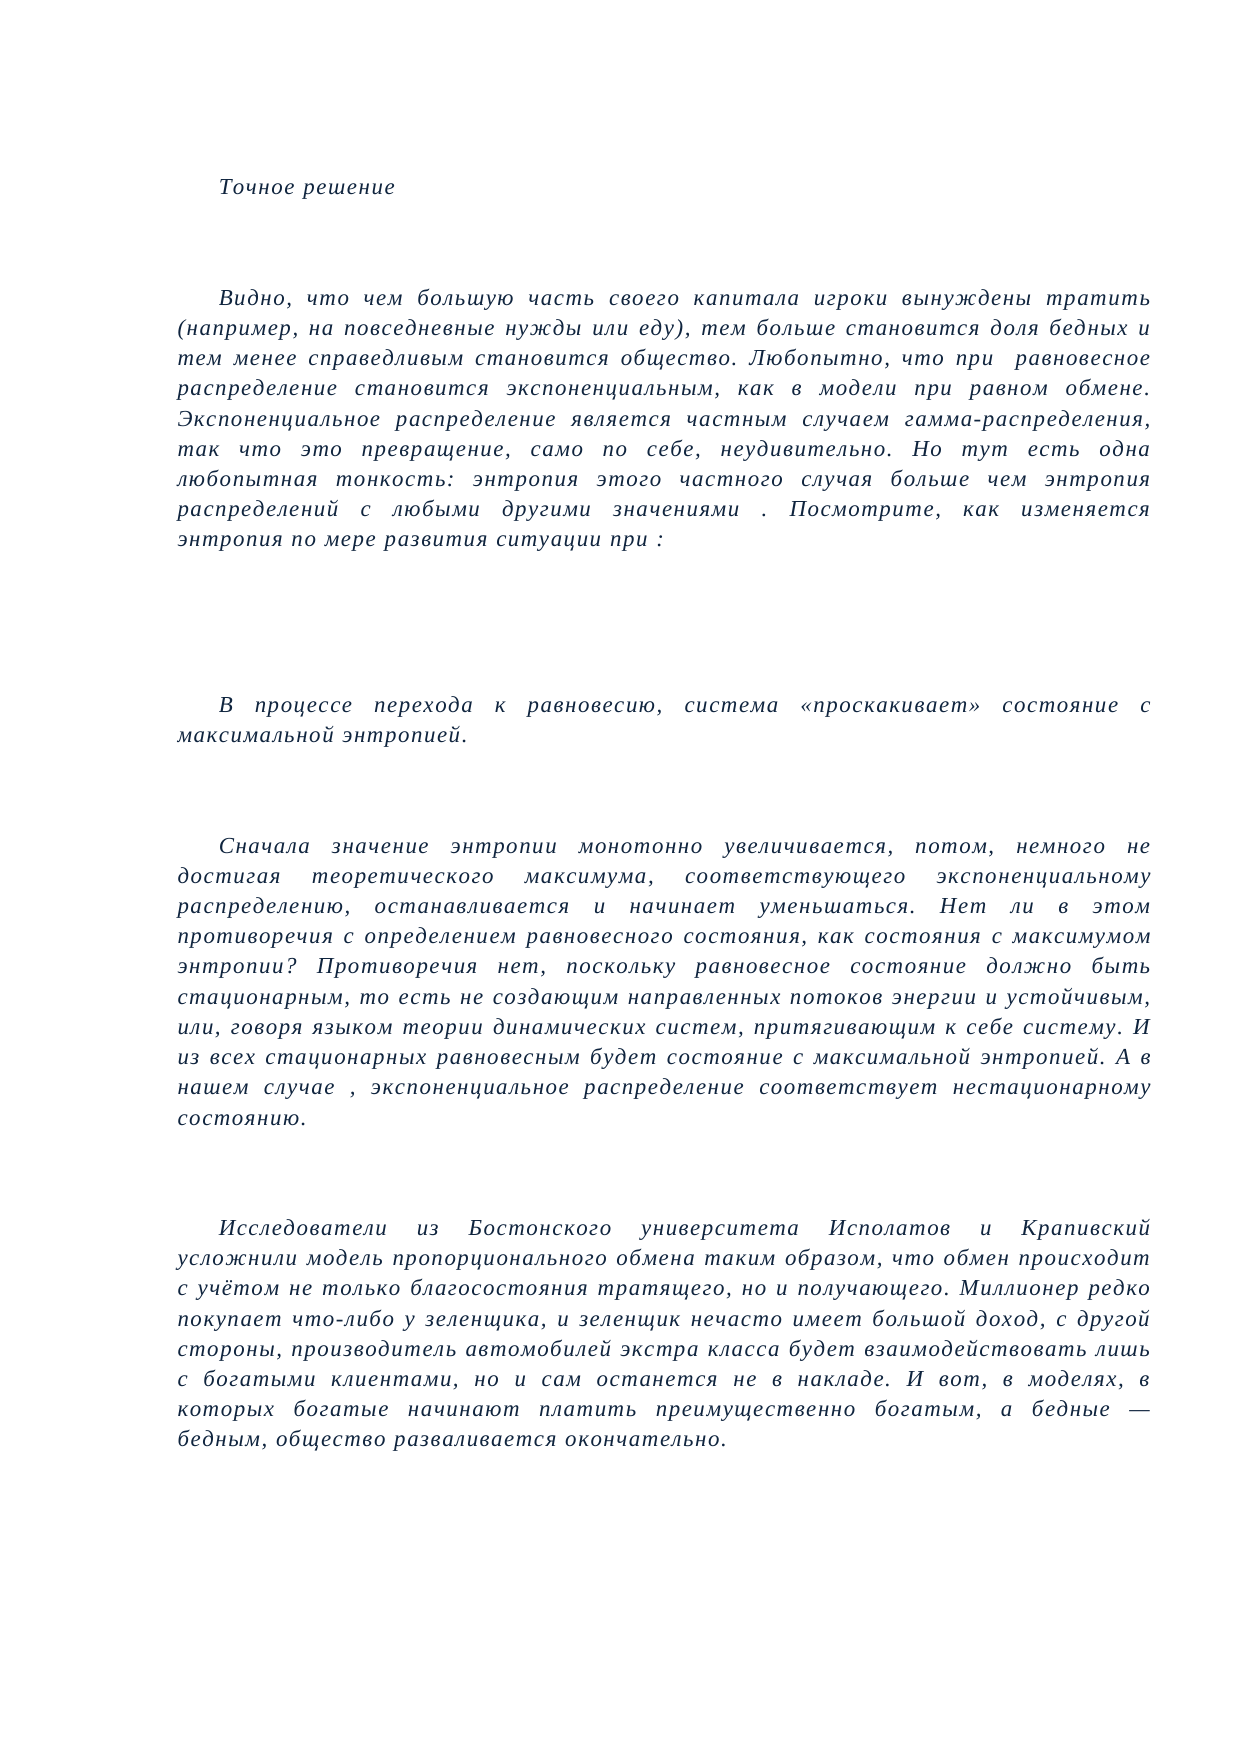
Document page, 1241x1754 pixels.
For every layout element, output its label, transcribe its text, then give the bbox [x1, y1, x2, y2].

subtitle Исследователи из Бостонского университета Исполатов и Крапивский усложнили модель пропорционального обмена таким образом, что обмен происходит с учётом не только благосостояния тратящего, но и получающего. Миллионер редко покупает что-либо у зеленщика, и зеленщик нечасто имеет большой доход, с другой стороны, производитель автомобилей экстра класса будет взаимодействовать лишь с богатыми клиентами, но и сам останется не в накладе. И вот, в моделях, в которых богатые начинают платить преимущественно богатым, а бедные — бедным, общество разваливается окончательно. [177, 1214, 1152, 1452]
subtitle Точное решение [177, 173, 1152, 200]
subtitle Видно, что чем большую часть своего капитала игроки вынуждены тратить (например, на повседневные нужды или еду), тем больше становится доля бедных и тем менее справедливым становится общество. Любопытно, что при равновесное распределение становится экспоненциальным, как в модели при равном обмене. Экспоненциальное распределение является частным случаем гамма-распределения, так что это превращение, само по себе, неудивительно. Но тут есть одна любопытная тонкость: энтропия этого частного случая больше чем энтропия распределений с любыми другими значениями . Посмотрите, как изменяется энтропия по мере развития ситуации при : [177, 284, 1152, 552]
subtitle Сначала значение энтропии монотонно увеличивается, потом, немного не достигая теоретического максимума, соответствующего экспоненциальному распределению, останавливается и начинает уменьшаться. Нет ли в этом противоречия с определением равновесного состояния, как состояния с максимумом энтропии? Противоречия нет, поскольку равновесное состояние должно быть стационарным, то есть не создающим направленных потоков энергии и устойчивым, или, говоря языком теории динамических систем, притягивающим к себе систему. И из всех стационарных равновесным будет состояние с максимальной энтропией. А в нашем случае , экспоненциальное распределение соответствует нестационарному состоянию. [177, 832, 1152, 1130]
subtitle В процессе перехода к равновесию, система «проскакивает» состояние с максимальной энтропией. [177, 691, 1152, 748]
